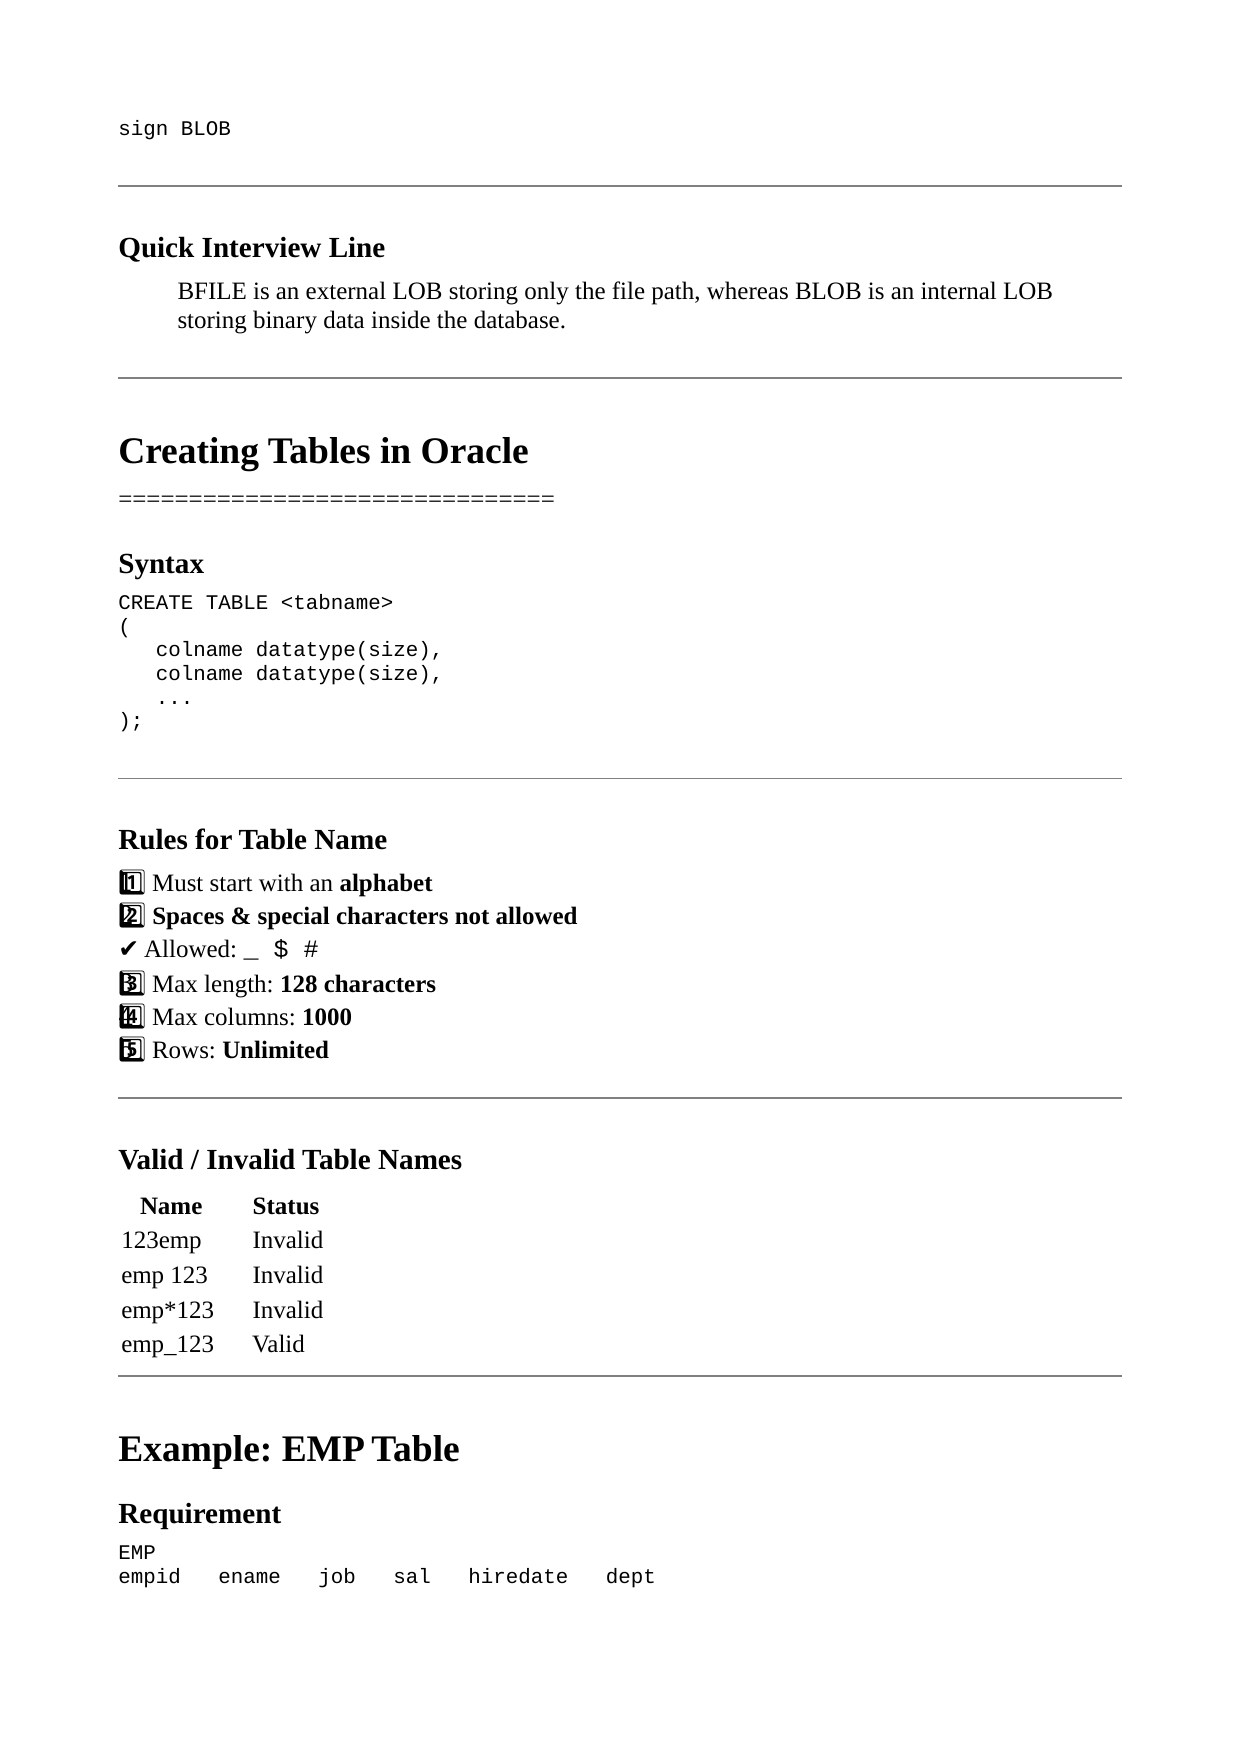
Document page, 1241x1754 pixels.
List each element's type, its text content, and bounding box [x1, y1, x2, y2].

subtitle Requirement [118, 1496, 1122, 1530]
subtitle Example: EMP Table [118, 1426, 1122, 1469]
table_cell emp 123 [118, 1257, 224, 1292]
table_cell ❌ Invalid [224, 1257, 348, 1292]
text ( [118, 616, 1122, 639]
table_header Status [224, 1188, 348, 1223]
subtitle Rules for Table Name [118, 822, 1122, 856]
text ... [118, 687, 1122, 710]
table_cell ❌ Invalid [224, 1292, 348, 1326]
subtitle Syntax [118, 546, 1122, 579]
table_cell ❌ Invalid [224, 1223, 348, 1257]
text BFILE is an external LOB storing only the file path, whereas BLOB is an internal LOB storing binary data inside the database. [177, 276, 1063, 334]
text colname datatype(size), [118, 639, 1122, 663]
table_header Name [118, 1188, 224, 1223]
table_cell emp_123 [118, 1326, 224, 1361]
text empid ename job sal hiredate dept [118, 1566, 1122, 1589]
subtitle Valid / Invalid Table Names [118, 1142, 1122, 1176]
text EMP [118, 1542, 1122, 1566]
text colname datatype(size), [118, 663, 1122, 687]
text =============================== [118, 484, 1122, 513]
table_cell 123emp [118, 1223, 224, 1257]
subtitle Creating Tables in Oracle [118, 428, 1122, 471]
subtitle Quick Interview Line [118, 230, 1122, 264]
text 1️⃣ Must start with an alphabet 2️⃣ Spaces & special characters not allowed ✔️ Allowed: _ $ # 3️⃣ Max length: 128 characters 4️⃣ Max columns: 1000 5️⃣ Rows: Unlimited [118, 868, 1122, 1064]
text sign BLOB [118, 118, 1122, 142]
table_cell emp*123 [118, 1292, 224, 1326]
text ); [118, 710, 1122, 734]
table_cell ✅ Valid [224, 1326, 348, 1361]
text CREATE TABLE <tabname> [118, 592, 1122, 616]
